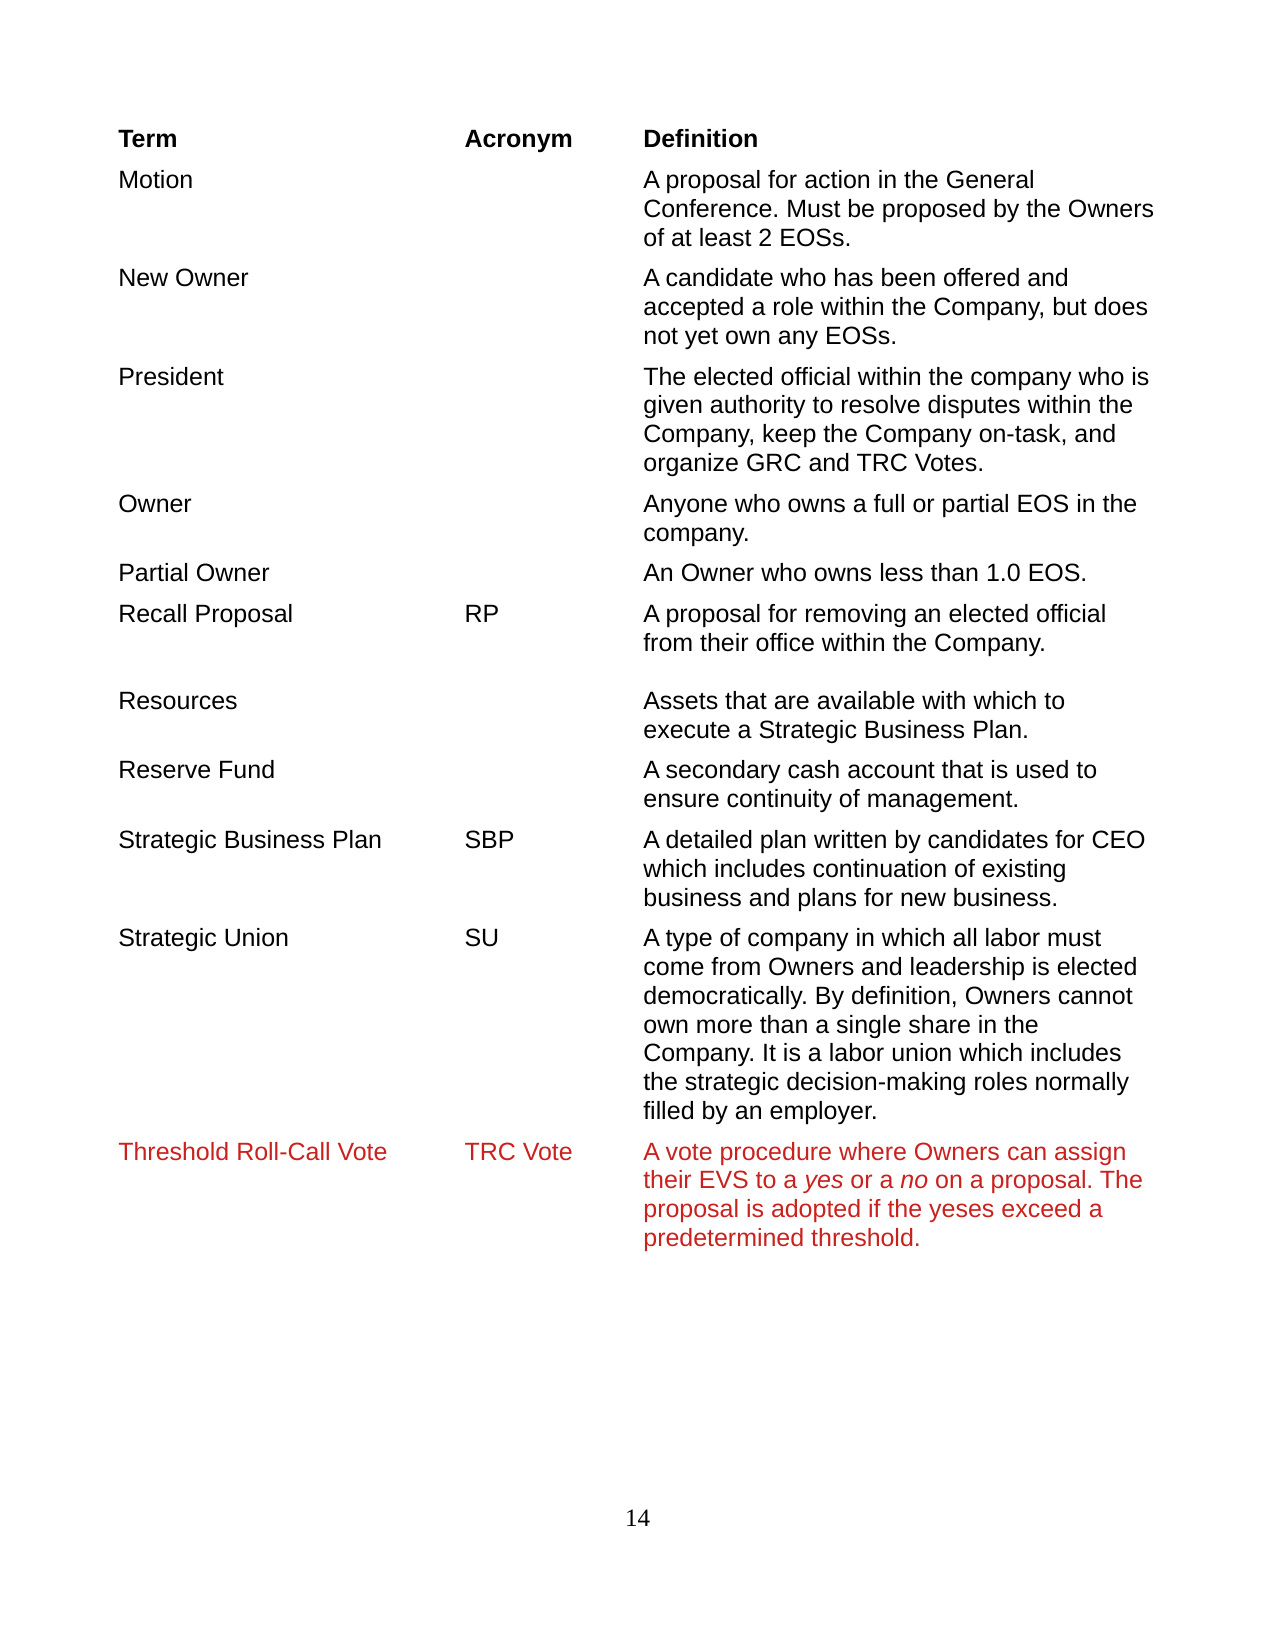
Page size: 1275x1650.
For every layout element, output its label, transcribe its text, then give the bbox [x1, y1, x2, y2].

table_cell SU [464, 918, 643, 1131]
table_cell [464, 680, 643, 749]
table_cell A detailed plan written by candidates for CEO which includes continuation of existing business and plans for new business. [643, 819, 1157, 917]
table_cell SBP [464, 819, 643, 917]
table_cell [464, 750, 643, 819]
table_cell A candidate who has been offered and accepted a role within the Company, but does not yet own any EOSs. [643, 257, 1157, 356]
table_cell Reserve Fund [118, 750, 464, 819]
table_cell President [118, 356, 464, 483]
table_cell Resources [118, 680, 464, 749]
table_cell Strategic Business Plan [118, 819, 464, 917]
table_cell Strategic Union [118, 918, 464, 1131]
table_cell Threshold Roll-Call Vote [118, 1131, 464, 1258]
table_cell A type of company in which all labor must come from Owners and leadership is elected democratically. By definition, Owners cannot own more than a single share in the Company. It is a labor union which includes the strategic decision-making roles normally filled by an employer. [643, 918, 1157, 1131]
table_cell Definition [643, 118, 1157, 159]
table_cell [464, 159, 643, 257]
table_cell New Owner [118, 257, 464, 356]
table_cell [464, 257, 643, 356]
table_cell [464, 552, 643, 593]
table_cell [464, 483, 643, 552]
table_cell Partial Owner [118, 552, 464, 593]
table_cell [464, 356, 643, 483]
table_cell Motion [118, 159, 464, 257]
table_cell RP [464, 593, 643, 680]
table_cell Anyone who owns a full or partial EOS in the company. [643, 483, 1157, 552]
table_cell Term [118, 118, 464, 159]
table_cell A proposal for action in the General Conference. Must be proposed by the Owners of at least 2 EOSs. [643, 159, 1157, 257]
table_cell Assets that are available with which to execute a Strategic Business Plan. [643, 680, 1157, 749]
table_cell A secondary cash account that is used to ensure continuity of management. [643, 750, 1157, 819]
table_cell Owner [118, 483, 464, 552]
table_cell A vote procedure where Owners can assign their EVS to a yes or a no on a proposal. The proposal is adopted if the yeses exceed a predetermined threshold. [643, 1131, 1157, 1258]
table_cell The elected official within the company who is given authority to resolve disputes within the Company, keep the Company on-task, and organize GRC and TRC Votes. [643, 356, 1157, 483]
table_cell TRC Vote [464, 1131, 643, 1258]
table_cell An Owner who owns less than 1.0 EOS. [643, 552, 1157, 593]
table_cell Acronym [464, 118, 643, 159]
table_cell A proposal for removing an elected official from their office within the Company. [643, 593, 1157, 680]
table_cell Recall Proposal [118, 593, 464, 680]
